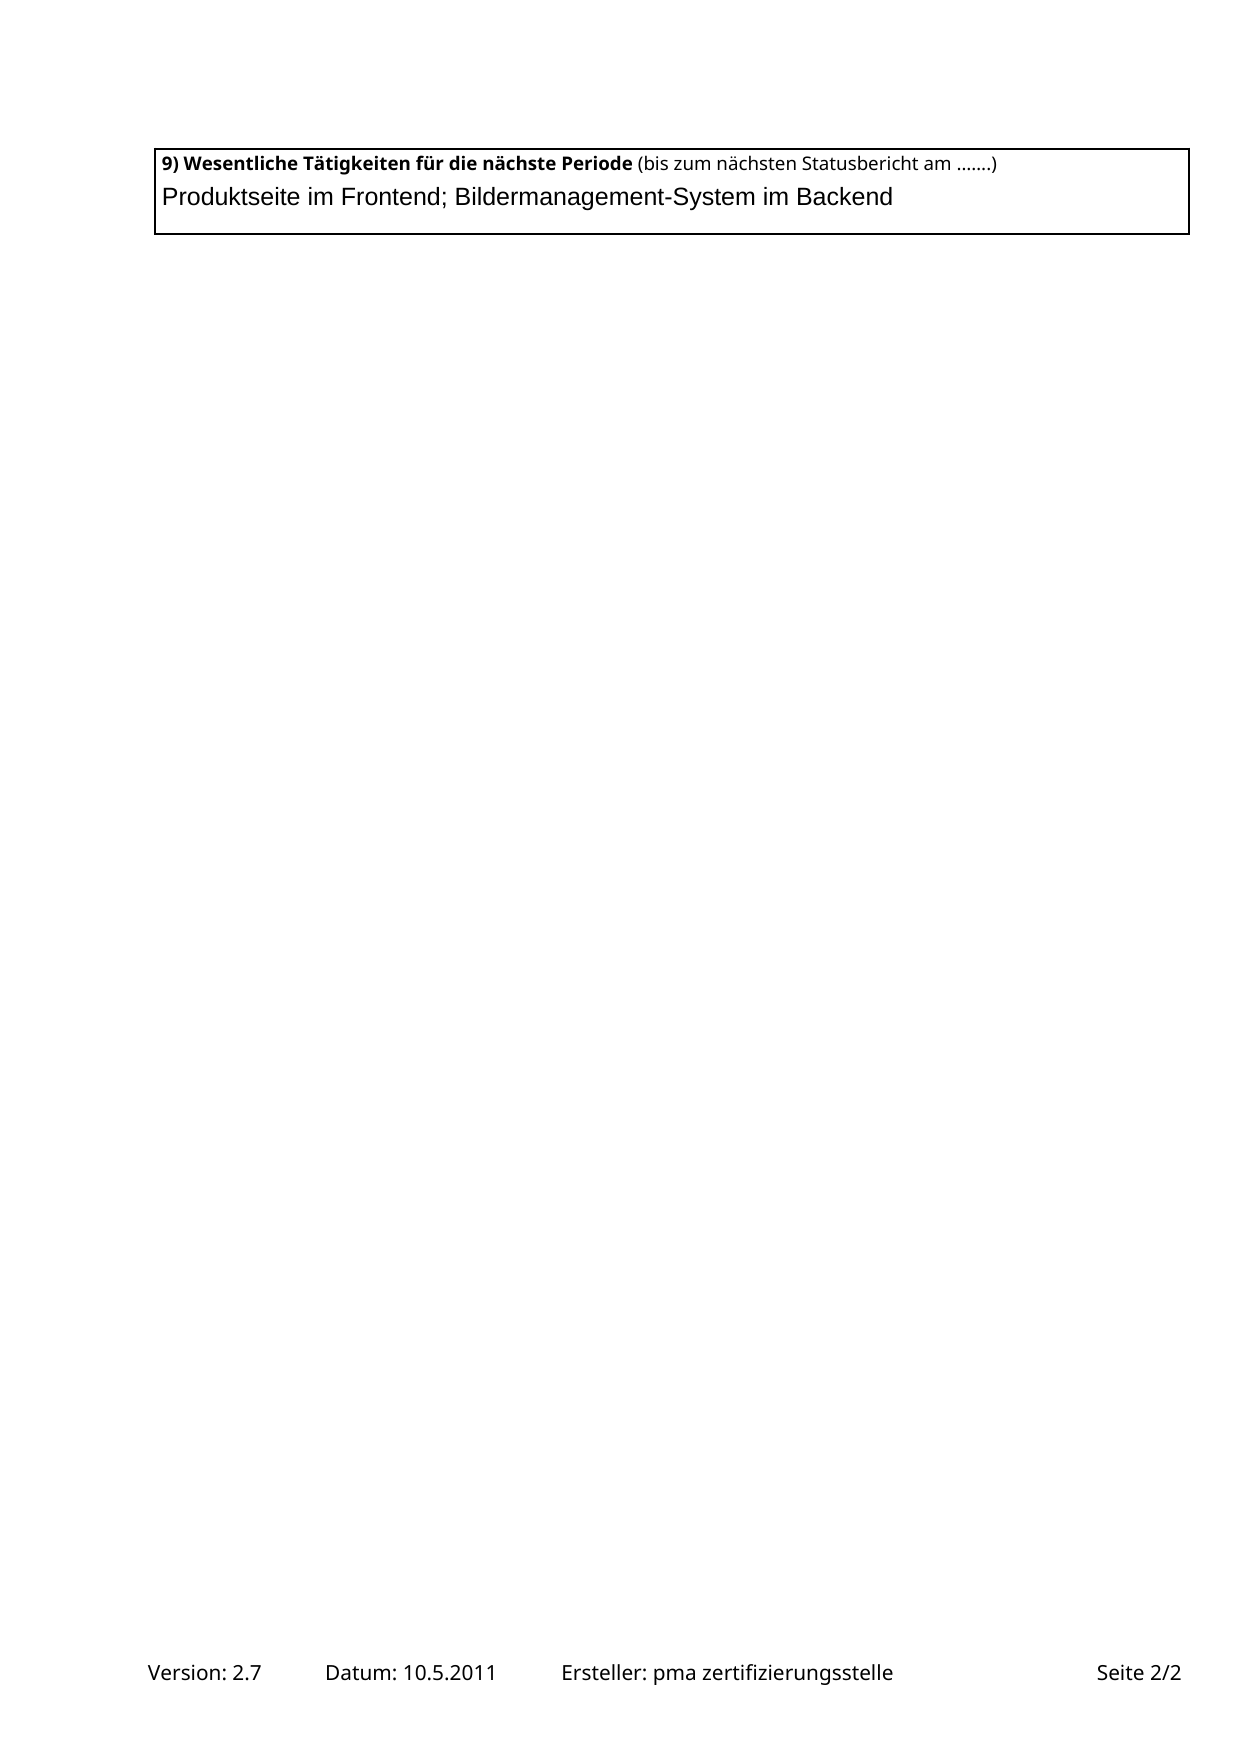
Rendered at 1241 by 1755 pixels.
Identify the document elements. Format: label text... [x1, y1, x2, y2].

table_cell 9) Wesentliche Tätigkeiten für die nächste Periode (bis zum nächsten Statusbericht am …….) Produktseite im Frontend; Bildermanagement-System im Backend [156, 150, 1188, 232]
